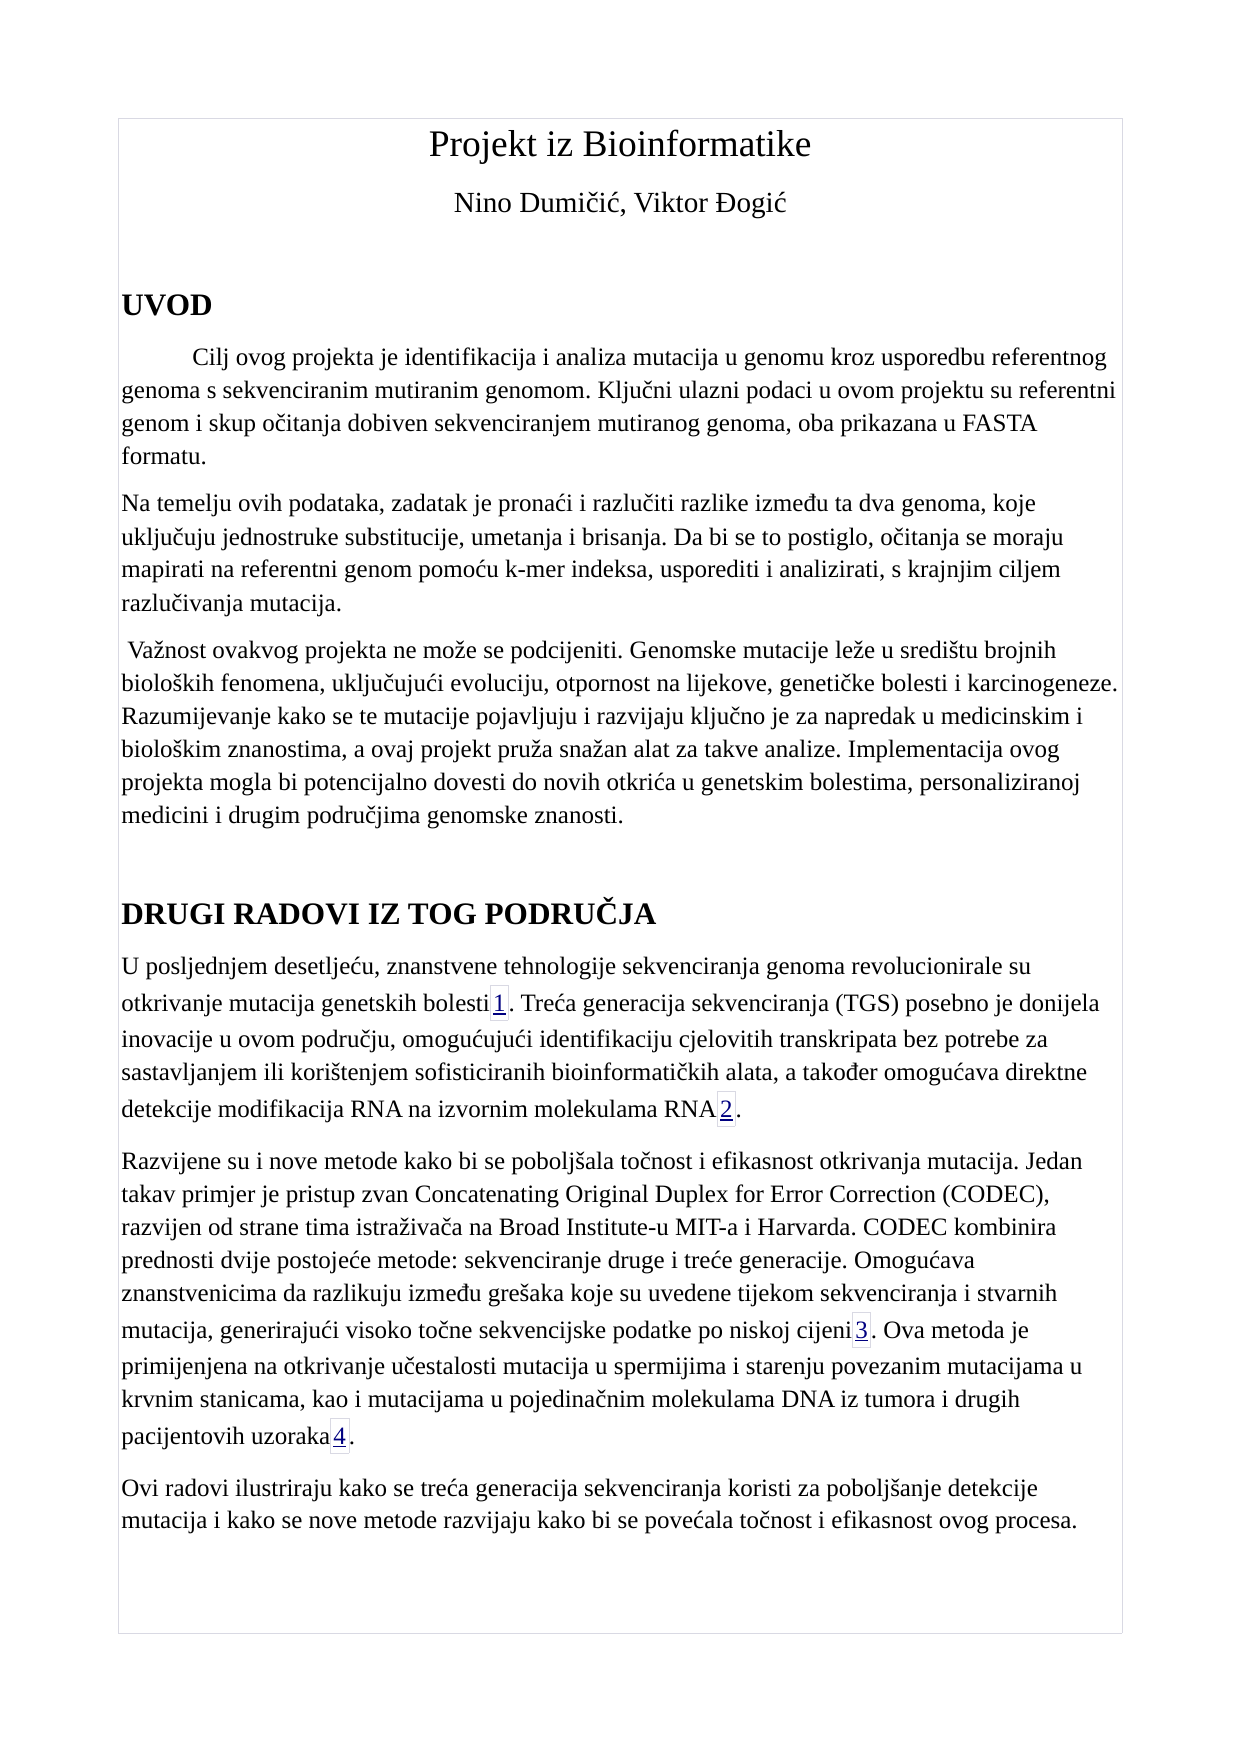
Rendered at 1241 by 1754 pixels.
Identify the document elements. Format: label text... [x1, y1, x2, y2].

text Na temelju ovih podataka, zadatak je pronaći i razlučiti razlike između ta dva genoma, koje uključuju jednostruke substitucije, umetanja i brisanja. Da bi se to postiglo, očitanja se moraju mapirati na referentni genom pomoću k-mer indeksa, usporediti i analizirati, s krajnjim ciljem razlučivanja mutacija. [119, 486, 1122, 616]
text Nino Dumičić, Viktor Đogić [119, 182, 1122, 219]
text UVOD [119, 283, 1122, 322]
text Važnost ovakvog projekta ne može se podcijeniti. Genomske mutacije leže u središtu brojnih bioloških fenomena, uključujući evoluciju, otpornost na lijekove, genetičke bolesti i karcinogeneze. Razumijevanje kako se te mutacije pojavljuju i razvijaju ključno je za napredak u medicinskim i biološkim znanostima, a ovaj projekt pruža snažan alat za takve analize. Implementacija ovog projekta mogla bi potencijalno dovesti do novih otkrića u genetskim bolestima, personaliziranoj medicini i drugim područjima genomske znanosti. [119, 632, 1122, 829]
text DRUGI RADOVI IZ TOG PODRUČJA [119, 892, 1122, 931]
text Razvijene su i nove metode kako bi se poboljšala točnost i efikasnost otkrivanja mutacija. Jedan takav primjer je pristup zvan Concatenating Original Duplex for Error Correction (CODEC), razvijen od strane tima istraživača na Broad Institute-u MIT-a i Harvarda. CODEC kombinira prednosti dvije postojeće metode: sekvenciranje druge i treće generacije. Omogućava znanstvenicima da razlikuju između grešaka koje su uvedene tijekom sekvenciranja i stvarnih mutacija, generirajući visoko točne sekvencijske podatke po niskoj cijeni​3​. Ova metoda je primijenjena na otkrivanje učestalosti mutacija u spermijima i starenju povezanim mutacijama u krvnim stanicama, kao i mutacijama u pojedinačnim molekulama DNA iz tumora i drugih pacijentovih uzoraka​4​. [119, 1143, 1122, 1453]
text Projekt iz Bioinformatike [119, 119, 1122, 164]
text U posljednjem desetljeću, znanstvene tehnologije sekvenciranja genoma revolucionirale su otkrivanje mutacija genetskih bolesti​1​. Treća generacija sekvenciranja (TGS) posebno je donijela inovacije u ovom području, omogućujući identifikaciju cjelovitih transkripata bez potrebe za sastavljanjem ili korištenjem sofisticiranih bioinformatičkih alata, a također omogućava direktne detekcije modifikacija RNA na izvornim molekulama RNA​2​. [119, 948, 1122, 1126]
text Ovi radovi ilustriraju kako se treća generacija sekvenciranja koristi za poboljšanje detekcije mutacija i kako se nove metode razvijaju kako bi se povećala točnost i efikasnost ovog procesa. [119, 1469, 1122, 1534]
text Cilj ovog projekta je identifikacija i analiza mutacija u genomu kroz usporedbu referentnog genoma s sekvenciranim mutiranim genomom. Ključni ulazni podaci u ovom projektu su referentni genom i skup očitanja dobiven sekvenciranjem mutiranog genoma, oba prikazana u FASTA formatu. [119, 339, 1122, 470]
